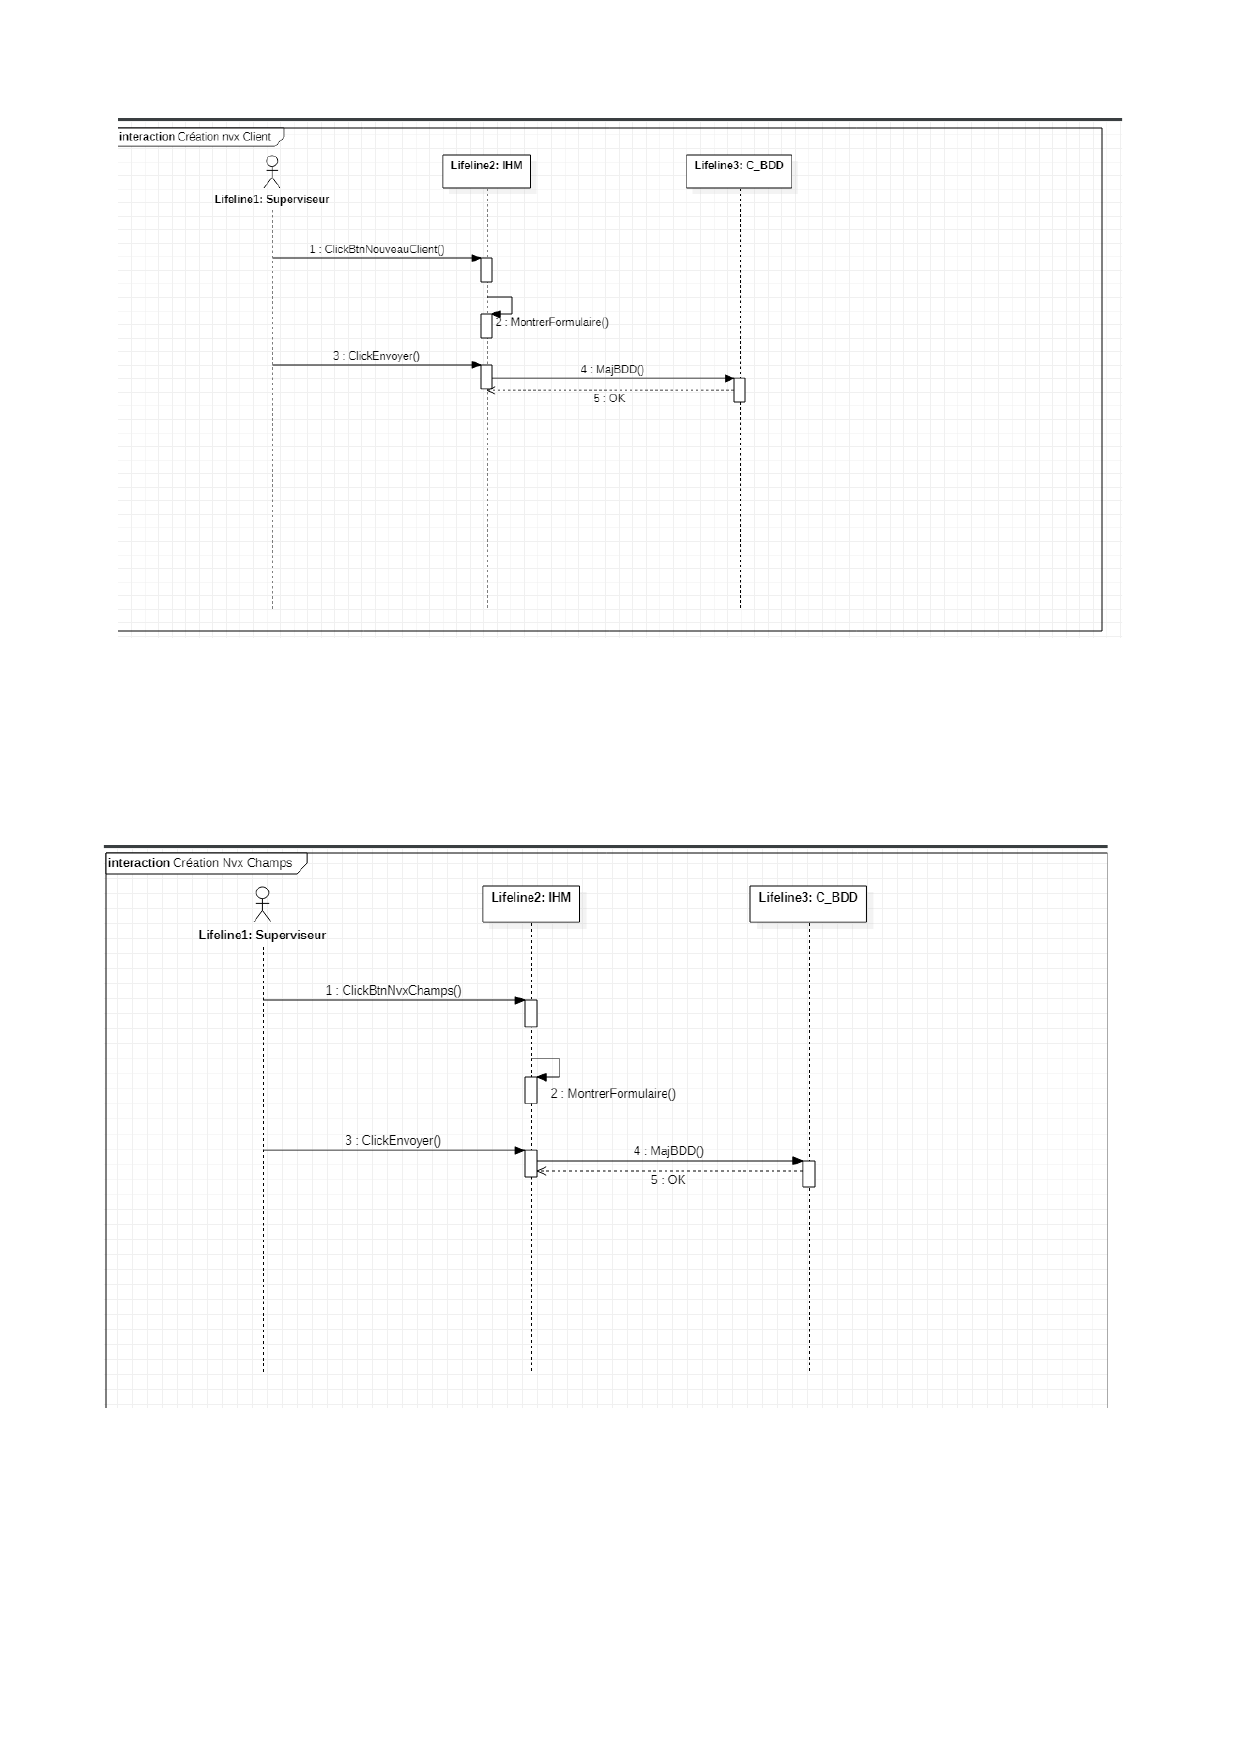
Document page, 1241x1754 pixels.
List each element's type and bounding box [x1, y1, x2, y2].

picture [103, 845, 1108, 1408]
picture [118, 118, 1123, 638]
